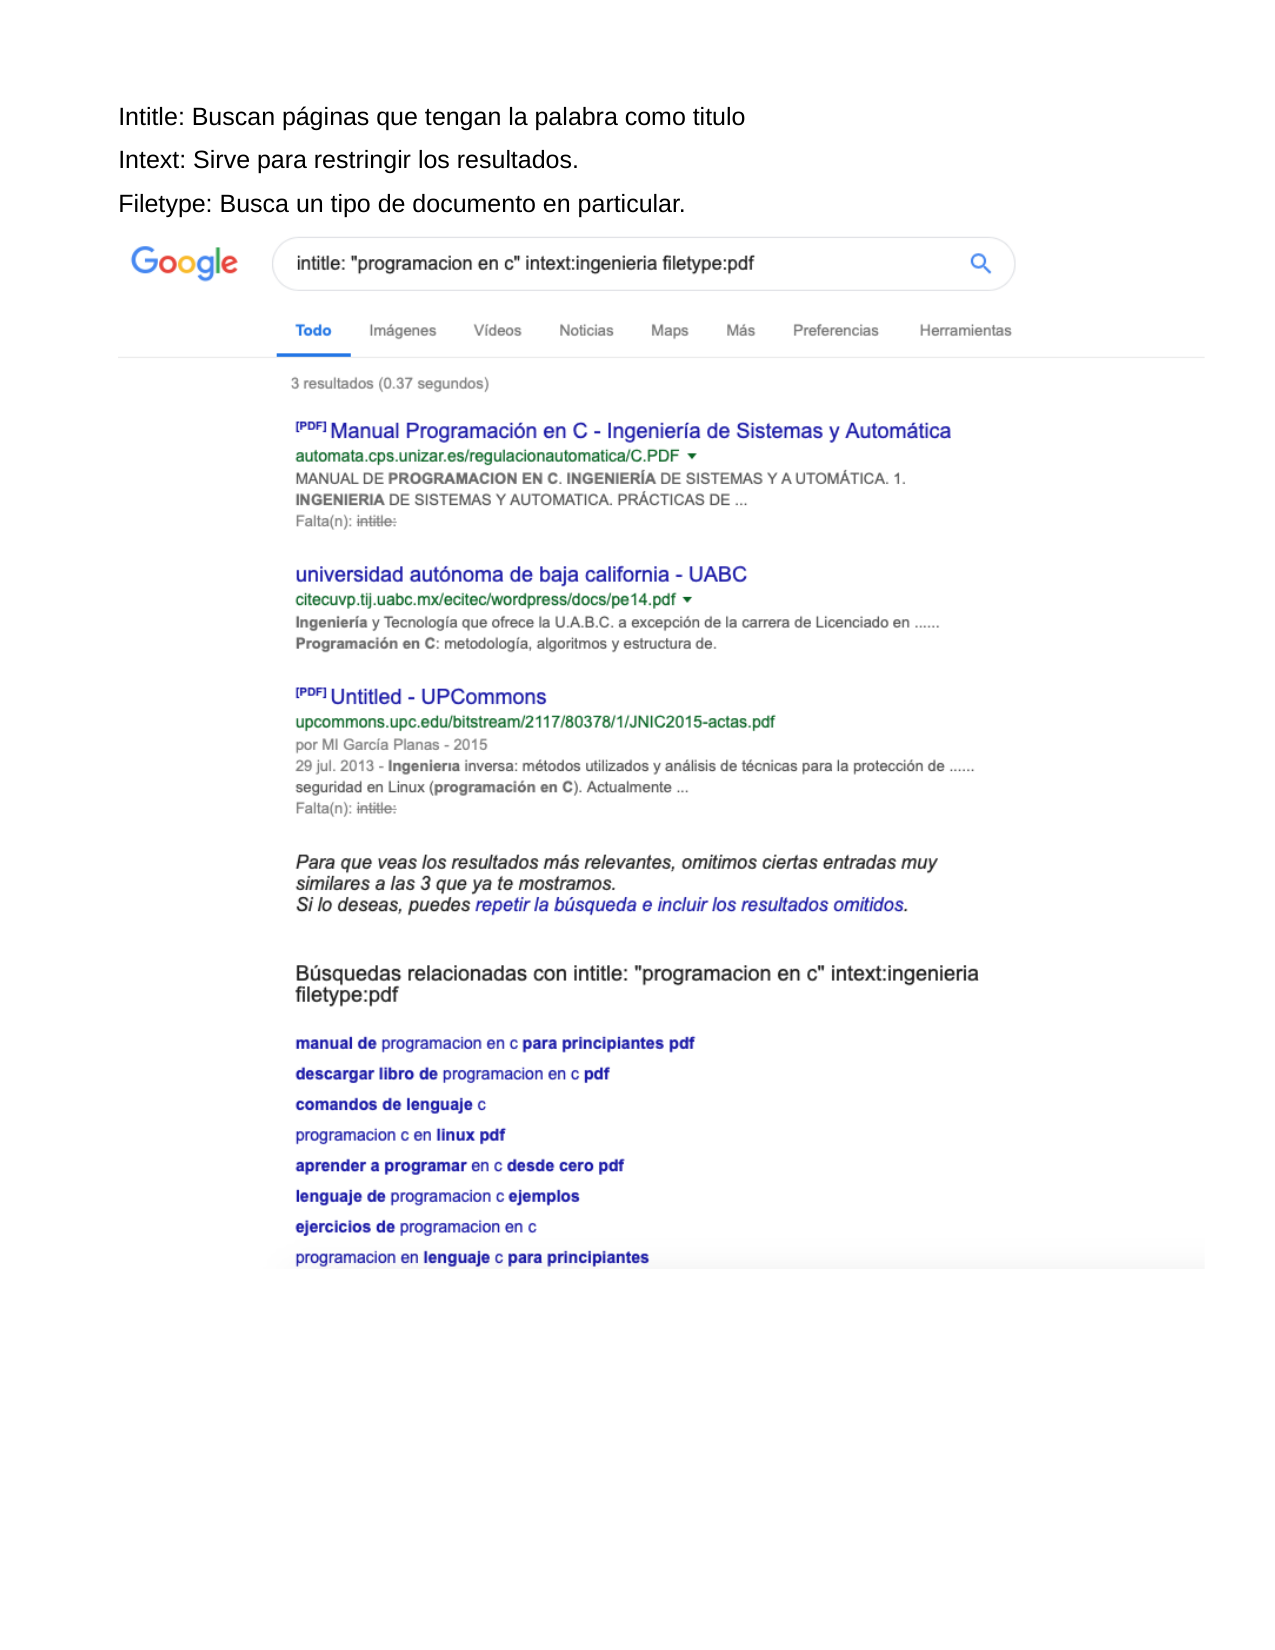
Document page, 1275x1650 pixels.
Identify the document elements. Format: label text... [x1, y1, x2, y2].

text Filetype: Busca un tipo de documento en particular. [118, 188, 1205, 217]
text Intext: Sirve para restringir los resultados. [118, 145, 1205, 174]
text Intitle: Buscan páginas que tengan la palabra como titulo [118, 102, 1205, 131]
